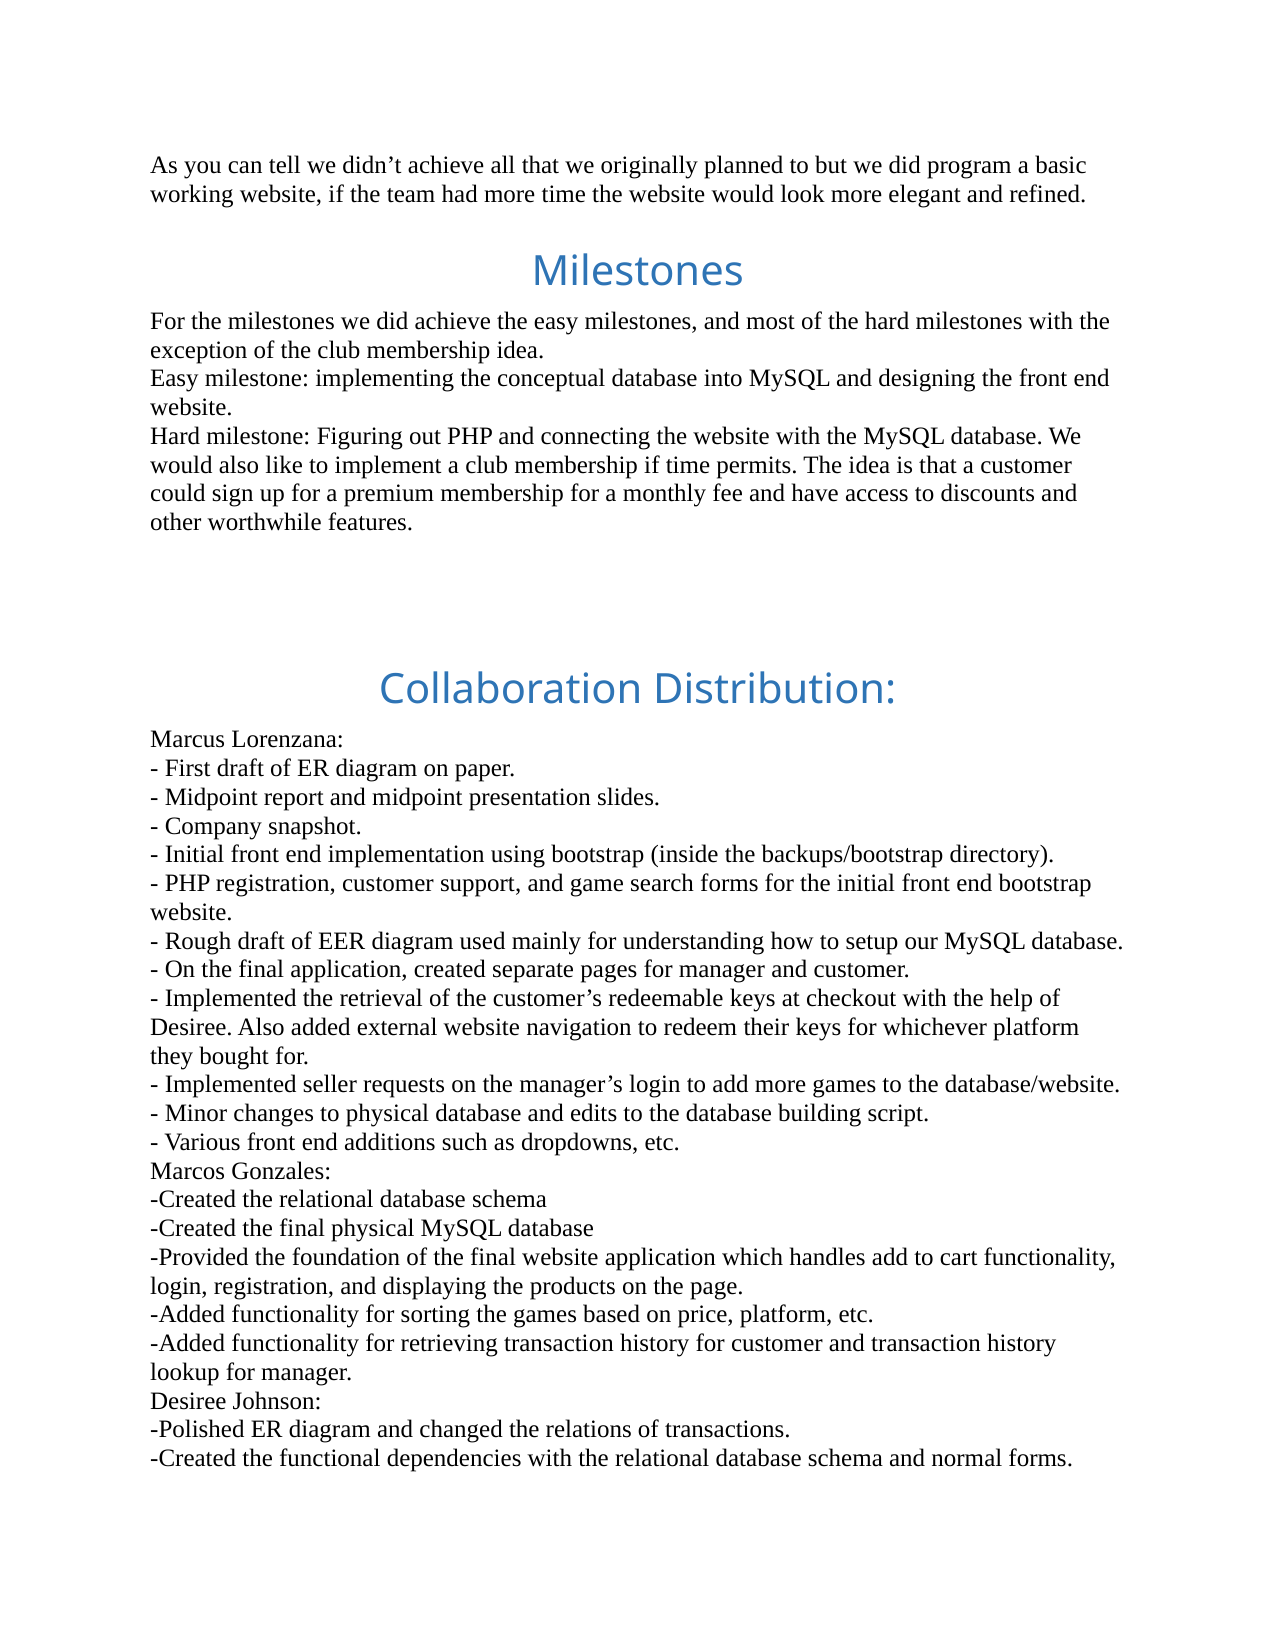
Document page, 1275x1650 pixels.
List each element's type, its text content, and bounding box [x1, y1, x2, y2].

text -Provided the foundation of the final website application which handles add to cart functionality, login, registration, and displaying the products on the page. [150, 1242, 1125, 1299]
text - Minor changes to physical database and edits to the database building script. [150, 1098, 1125, 1127]
text As you can tell we didn’t achieve all that we originally planned to but we did program a basic working website, if the team had more time the website would look more elegant and refined. [150, 150, 1125, 207]
text Marcos Gonzales: [150, 1156, 1125, 1184]
subtitle Milestones [150, 241, 1125, 298]
text -Created the functional dependencies with the relational database schema and normal forms. [150, 1443, 1125, 1472]
text For the milestones we did achieve the easy milestones, and most of the hard milestones with the exception of the club membership idea. [150, 306, 1125, 363]
text - First draft of ER diagram on paper. [150, 753, 1125, 782]
text - Initial front end implementation using bootstrap (inside the backups/bootstrap directory). [150, 839, 1125, 868]
text - Implemented the retrieval of the customer’s redeemable keys at checkout with the help of Desiree. Also added external website navigation to redeem their keys for whichever platform they bought for. [150, 983, 1125, 1069]
text - Various front end additions such as dropdowns, etc. [150, 1127, 1125, 1156]
text - Company snapshot. [150, 811, 1125, 839]
text Hard milestone: Figuring out PHP and connecting the website with the MySQL database. We would also like to implement a club membership if time permits. The idea is that a customer could sign up for a premium membership for a monthly fee and have access to discounts and other worthwhile features. [150, 421, 1125, 536]
text - Implemented seller requests on the manager’s login to add more games to the database/website. [150, 1069, 1125, 1098]
text -Added functionality for sorting the games based on price, platform, etc. [150, 1299, 1125, 1328]
text -Added functionality for retrieving transaction history for customer and transaction history lookup for manager. [150, 1328, 1125, 1386]
text - PHP registration, customer support, and game search forms for the initial front end bootstrap website. [150, 868, 1125, 926]
text -Created the final physical MySQL database [150, 1213, 1125, 1242]
text - Midpoint report and midpoint presentation slides. [150, 782, 1125, 811]
subtitle Collaboration Distribution: [150, 659, 1125, 716]
text Easy milestone: implementing the conceptual database into MySQL and designing the front end website. [150, 363, 1125, 421]
text Marcus Lorenzana: [150, 724, 1125, 753]
text - On the final application, created separate pages for manager and customer. [150, 954, 1125, 983]
text - Rough draft of EER diagram used mainly for understanding how to setup our MySQL database. [150, 926, 1125, 954]
text -Polished ER diagram and changed the relations of transactions. [150, 1414, 1125, 1443]
text Desiree Johnson: [150, 1386, 1125, 1414]
text -Created the relational database schema [150, 1184, 1125, 1213]
